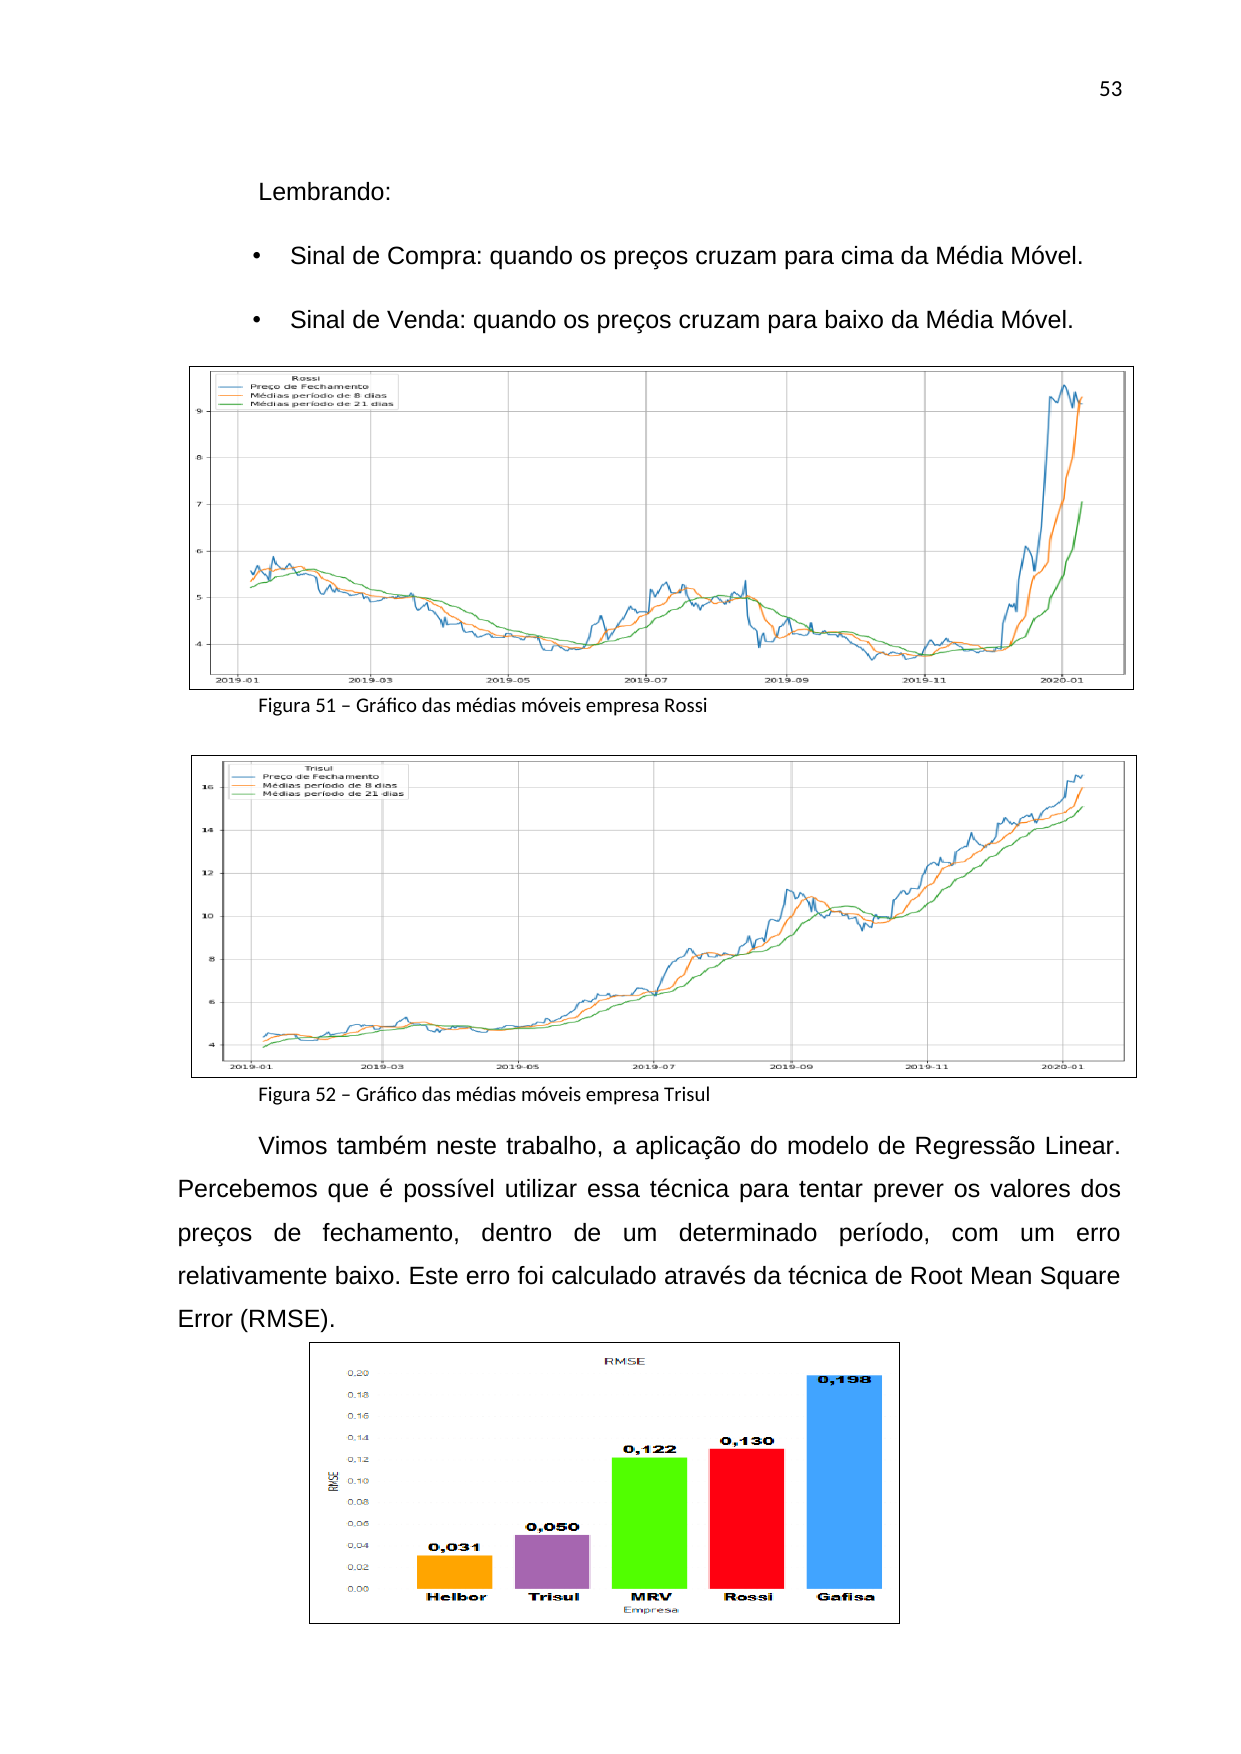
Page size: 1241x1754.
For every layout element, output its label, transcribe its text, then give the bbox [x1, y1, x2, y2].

list Sinal de Venda: quando os preços cruzam para baixo da Média Móvel. [252, 305, 1122, 334]
text Figura 51 – Gráfico das médias móveis empresa Rossi [177, 367, 1122, 718]
text Figura 52 – Gráfico das médias móveis empresa Trisul [177, 742, 1136, 1107]
list Sinal de Compra: quando os preços cruzam para cima da Média Móvel. [252, 241, 1122, 270]
picture [193, 757, 1133, 1075]
text Lembrando: [177, 177, 1122, 206]
picture [312, 1344, 897, 1621]
picture [191, 368, 1131, 686]
text Vimos também neste trabalho, a aplicação do modelo de Regressão Linear. Percebemos que é possível utilizar essa técnica para tentar prever os valores dos preços de fechamento, dentro de um determinado período, com um erro relativamente baixo. Este erro foi calculado através da técnica de Root Mean Square Error (RMSE). [177, 1131, 1122, 1332]
text [190, 367, 1133, 689]
